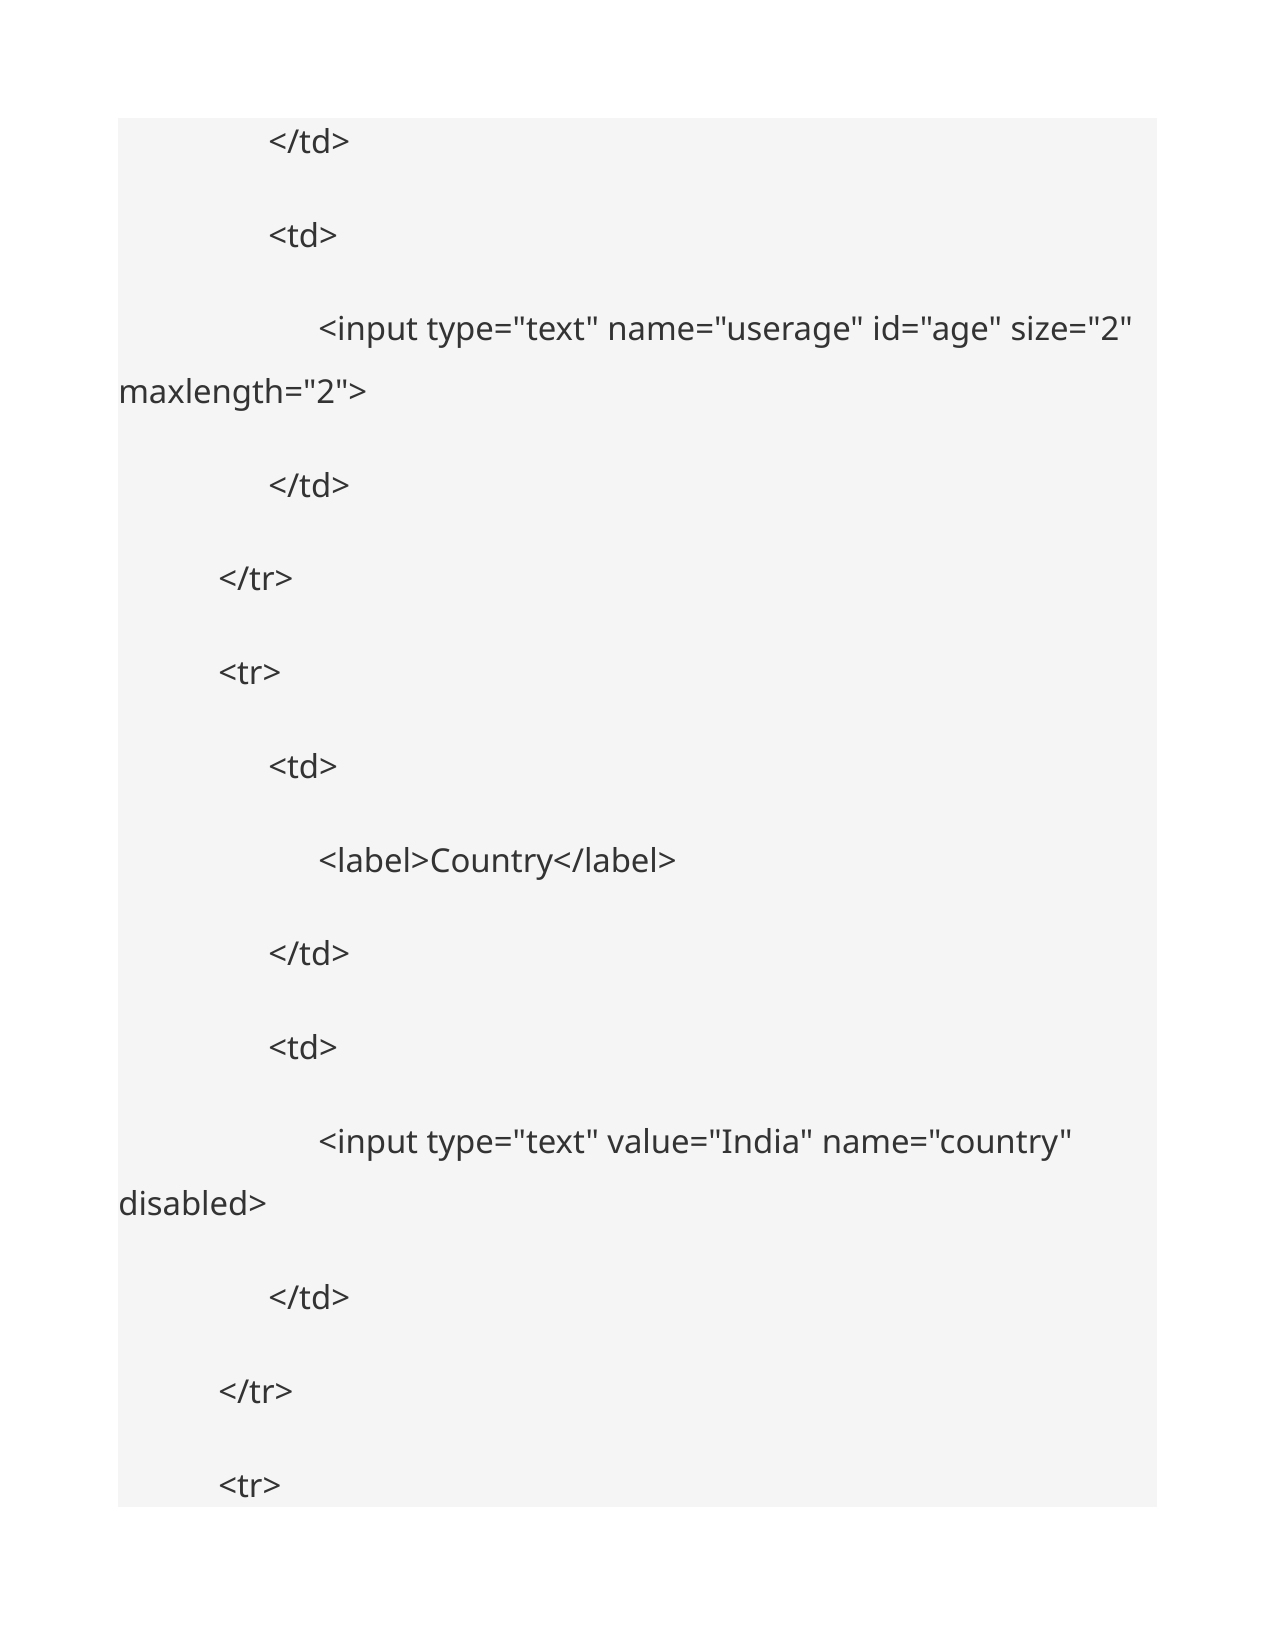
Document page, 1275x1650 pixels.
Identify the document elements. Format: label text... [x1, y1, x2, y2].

text </tr> [118, 1368, 1157, 1413]
text <td> [118, 1024, 1157, 1069]
text </td> [118, 931, 1157, 975]
text <input type="text" value="India" name="country" disabled> [118, 1118, 1157, 1225]
text </td> [118, 1274, 1157, 1319]
text </td> [118, 462, 1157, 507]
text <label>Country</label> [118, 837, 1157, 882]
text <tr> [118, 649, 1157, 694]
text </td> [118, 118, 1157, 163]
text <td> [118, 212, 1157, 257]
text <input type="text" name="userage" id="age" size="2" maxlength="2"> [118, 306, 1157, 413]
text </tr> [118, 556, 1157, 600]
text <td> [118, 743, 1157, 788]
text <tr> [118, 1462, 1157, 1507]
